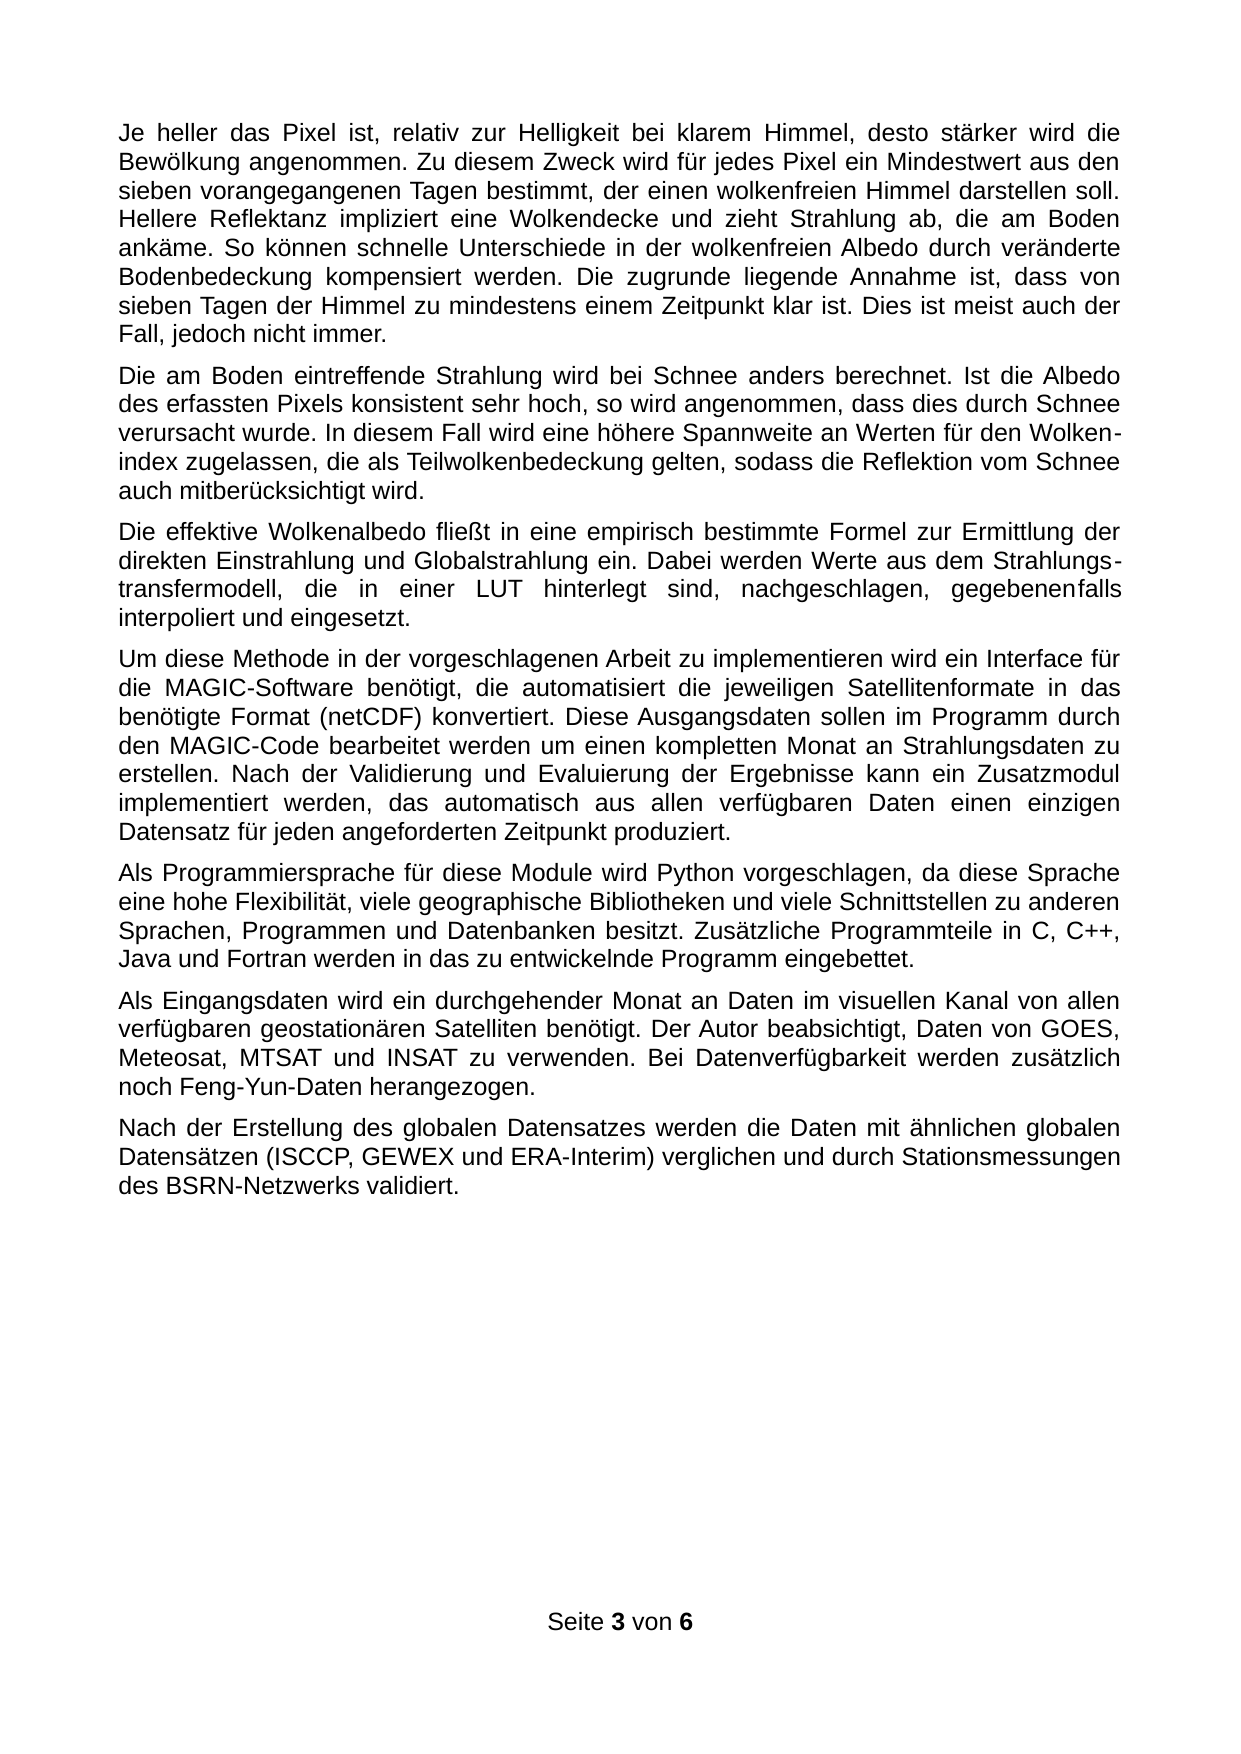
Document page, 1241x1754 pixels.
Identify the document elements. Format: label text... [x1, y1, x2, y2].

text Die am Boden eintreffende Strahlung wird bei Schnee anders berechnet. Ist die Albedo des erfassten Pixels konsistent sehr hoch, so wird angenommen, dass dies durch Schnee verursacht wurde. In diesem Fall wird eine höhere Spannweite an Werten für den Wolken­index zugelassen, die als Teilwolkenbedeckung gelten, sodass die Reflektion vom Schnee auch mitberücksichtigt wird. [118, 361, 1122, 504]
text Nach der Erstellung des globalen Datensatzes werden die Daten mit ähnlichen globalen Daten­sätzen (ISCCP, GEWEX und ERA-Interim) verglichen und durch Stationsmessungen des BSRN-Netzwerks validiert. [118, 1113, 1122, 1199]
text Um diese Methode in der vorgeschlagenen Arbeit zu implementieren wird ein Interface für die MAGIC‑Software benötigt, die automatisiert die jeweiligen Satellitenformate in das benötigte Format (netCDF) konvertiert. Diese Ausgangsdaten sollen im Programm durch den MAGIC‑Code bearbeitet werden um einen kompletten Monat an Strahlungsdaten zu erstellen. Nach der Validierung und Evaluierung der Ergebnisse kann ein Zusatzmodul implementiert werden, das automatisch aus allen verfügbaren Daten einen einzigen Datensatz für jeden angeforderten Zeitpunkt produziert. [118, 644, 1122, 846]
text Je heller das Pixel ist, relativ zur Helligkeit bei klarem Himmel, desto stärker wird die Bewölkung angenommen. Zu diesem Zweck wird für jedes Pixel ein Mindestwert aus den sieben vorangegangenen Tagen bestimmt, der einen wolkenfreien Himmel darstellen soll. Hellere Reflektanz impliziert eine Wolkendecke und zieht Strahlung ab, die am Boden ankäme. So können schnelle Unterschiede in der wolkenfreien Albedo durch veränderte Bodenbedeckung kompensiert werden. Die zugrunde liegende Annahme ist, dass von sieben Tagen der Himmel zu mindestens einem Zeitpunkt klar ist. Dies ist meist auch der Fall, jedoch nicht immer. [118, 118, 1122, 348]
text Die effektive Wolkenalbedo fließt in eine empirisch bestimmte Formel zur Ermittlung der direkten Einstrahlung und Globalstrahlung ein. Dabei werden Werte aus dem Strahlungs­transfermodell, die in einer LUT hinterlegt sind, nachgeschlagen, gegebenen­falls interpoliert und eingesetzt. [118, 517, 1122, 632]
text Als Programmiersprache für diese Module wird Python vorgeschlagen, da diese Sprache eine hohe Flexibilität, viele geographische Bibliotheken und viele Schnittstellen zu anderen Sprachen, Programmen und Datenbanken besitzt. Zusätzliche Programmteile in C, C++, Java und Fortran werden in das zu entwickelnde Programm eingebettet. [118, 858, 1122, 973]
text Als Eingangsdaten wird ein durchgehender Monat an Daten im visuellen Kanal von allen verfügbaren geostationären Satelliten benötigt. Der Autor beabsichtigt, Daten von GOES, Meteosat, MTSAT und INSAT zu verwenden. Bei Datenverfügbarkeit werden zusätzlich noch Feng-Yun-Daten herangezogen. [118, 986, 1122, 1101]
